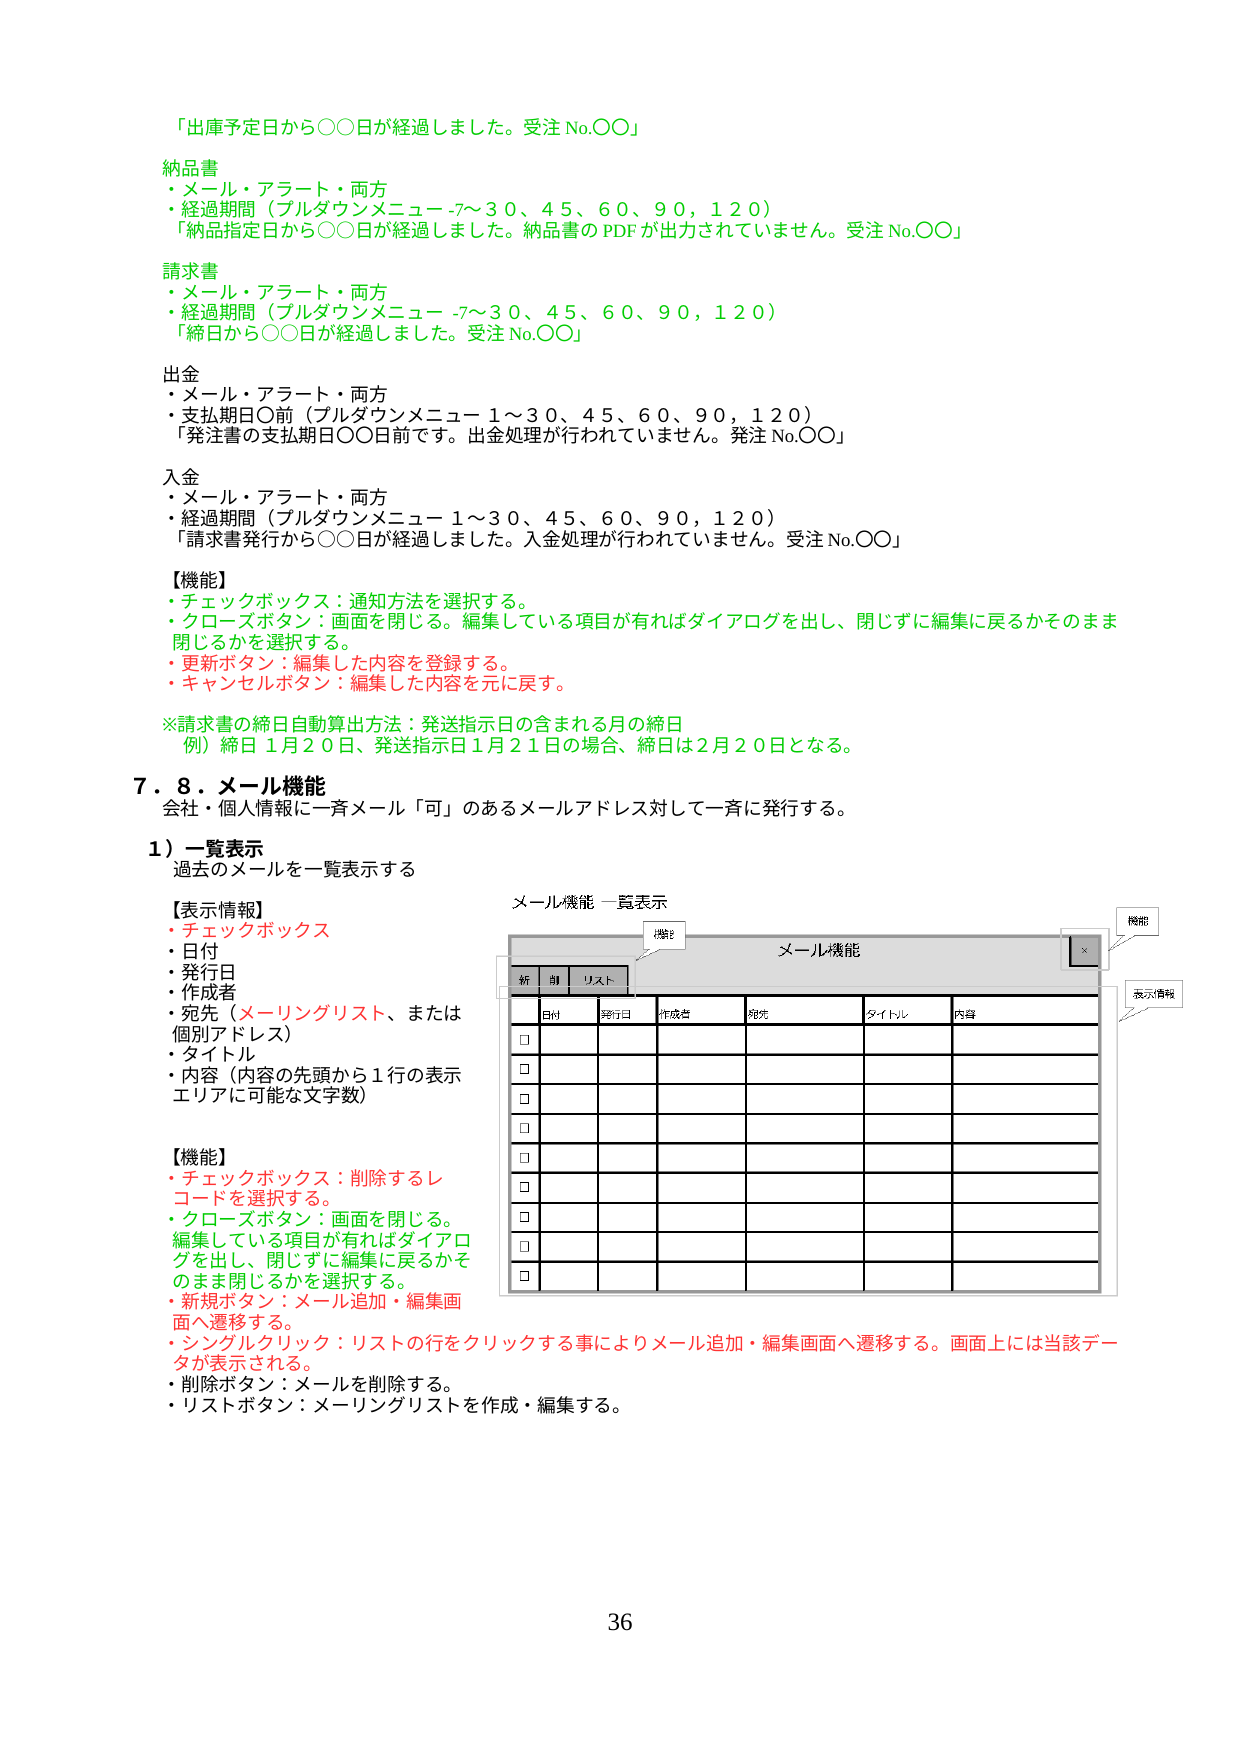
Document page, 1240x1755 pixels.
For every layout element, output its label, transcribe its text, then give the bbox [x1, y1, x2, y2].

text ・経過期間（プルダウンメニュー １～３０、４５、６０、９０，１２０） [163, 509, 1121, 529]
text ・メール・アラート・両方 [163, 385, 1121, 406]
text 入金 [163, 468, 1121, 488]
picture [475, 892, 1204, 1315]
text 「納品指定日から○○日が経過しました。納品書のPDFが出力されていません。受注No.〇〇」 [163, 221, 1121, 241]
text 【機能】 [162, 1148, 475, 1169]
text ・リストボタン：メーリングリストを作成・編集する。 [162, 1396, 1121, 1416]
text 「発注書の支払期日〇〇日前です。出金処理が行われていません。発注No.〇〇」 [163, 426, 1121, 447]
text ・メール・アラート・両方 [163, 283, 1121, 303]
text 「請求書発行から○○日が経過しました。入金処理が行われていません。受注No.〇〇」 [163, 529, 1121, 550]
text ・内容（内容の先頭から１行の表示エリアに可能な文字数） [162, 1066, 475, 1107]
text ・発行日 [162, 963, 475, 983]
text ※請求書の締日自動算出方法：発送指示日の含まれる月の締日 [162, 715, 1121, 736]
text ・新規ボタン：メール追加・編集画面へ遷移する。 [162, 1292, 1121, 1334]
text ・メール・アラート・両方 [163, 179, 1121, 200]
text ・クローズボタン：画面を閉じる。編集している項目が有ればダイアログを出し、閉じずに編集に戻るかそのまま閉じるかを選択する。 [162, 612, 1121, 654]
text 会社・個人情報に一斉メール「可」のあるメールアドレス対して一斉に発行する。 [140, 799, 1121, 819]
text ・経過期間（プルダウンメニュー -7～３０、４５、６０、９０，１２０） [163, 303, 1121, 324]
text ・作成者 [162, 983, 475, 1004]
text ・クローズボタン：画面を閉じる。編集している項目が有ればダイアログを出し、閉じずに編集に戻るかそのまま閉じるかを選択する。 [162, 1210, 475, 1292]
text ・日付 [162, 942, 475, 963]
text 過去のメールを一覧表示する [162, 860, 1121, 881]
text 「出庫予定日から○○日が経過しました。受注No.〇〇」 [163, 118, 1121, 139]
text ・削除ボタン：メールを削除する。 [162, 1375, 1121, 1396]
text ・経過期間（プルダウンメニュー -7～３０、４５、６０、９０，１２０） [163, 200, 1121, 221]
text 【表示情報】 [162, 901, 475, 921]
text ・キャンセルボタン：編集した内容を元に戻す。 [162, 674, 1121, 695]
text 【機能】 [162, 571, 1121, 592]
text 出金 [163, 364, 1121, 385]
text ・タイトル [162, 1045, 475, 1066]
text 請求書 [163, 262, 1121, 283]
text ・メール・アラート・両方 [163, 488, 1121, 509]
text ・チェックボックス [162, 921, 475, 942]
text ・チェックボックス：削除するレコードを選択する。 [162, 1169, 475, 1210]
text ・チェックボックス：通知方法を選択する。 [162, 592, 1121, 612]
text ７．８．メール機能 [129, 776, 1121, 799]
text ・シングルクリック：リストの行をクリックする事によりメール追加・編集画面へ遷移する。画面上には当該データが表示される。 [162, 1334, 1121, 1375]
text ・宛先（メーリングリスト、または個別アドレス） [162, 1004, 475, 1045]
text 「締日から○○日が経過しました。受注No.〇〇」 [163, 324, 1121, 344]
text 納品書 [163, 159, 1121, 179]
text １）一覧表示 [146, 839, 1121, 860]
text 例）締日 １月２０日、発送指示日１月２１日の場合、締日は２月２０日となる。 [183, 736, 1121, 756]
text ・更新ボタン：編集した内容を登録する。 [162, 654, 1121, 674]
text ・支払期日〇前（プルダウンメニュー １～３０、４５、６０、９０，１２０） [163, 406, 1121, 426]
